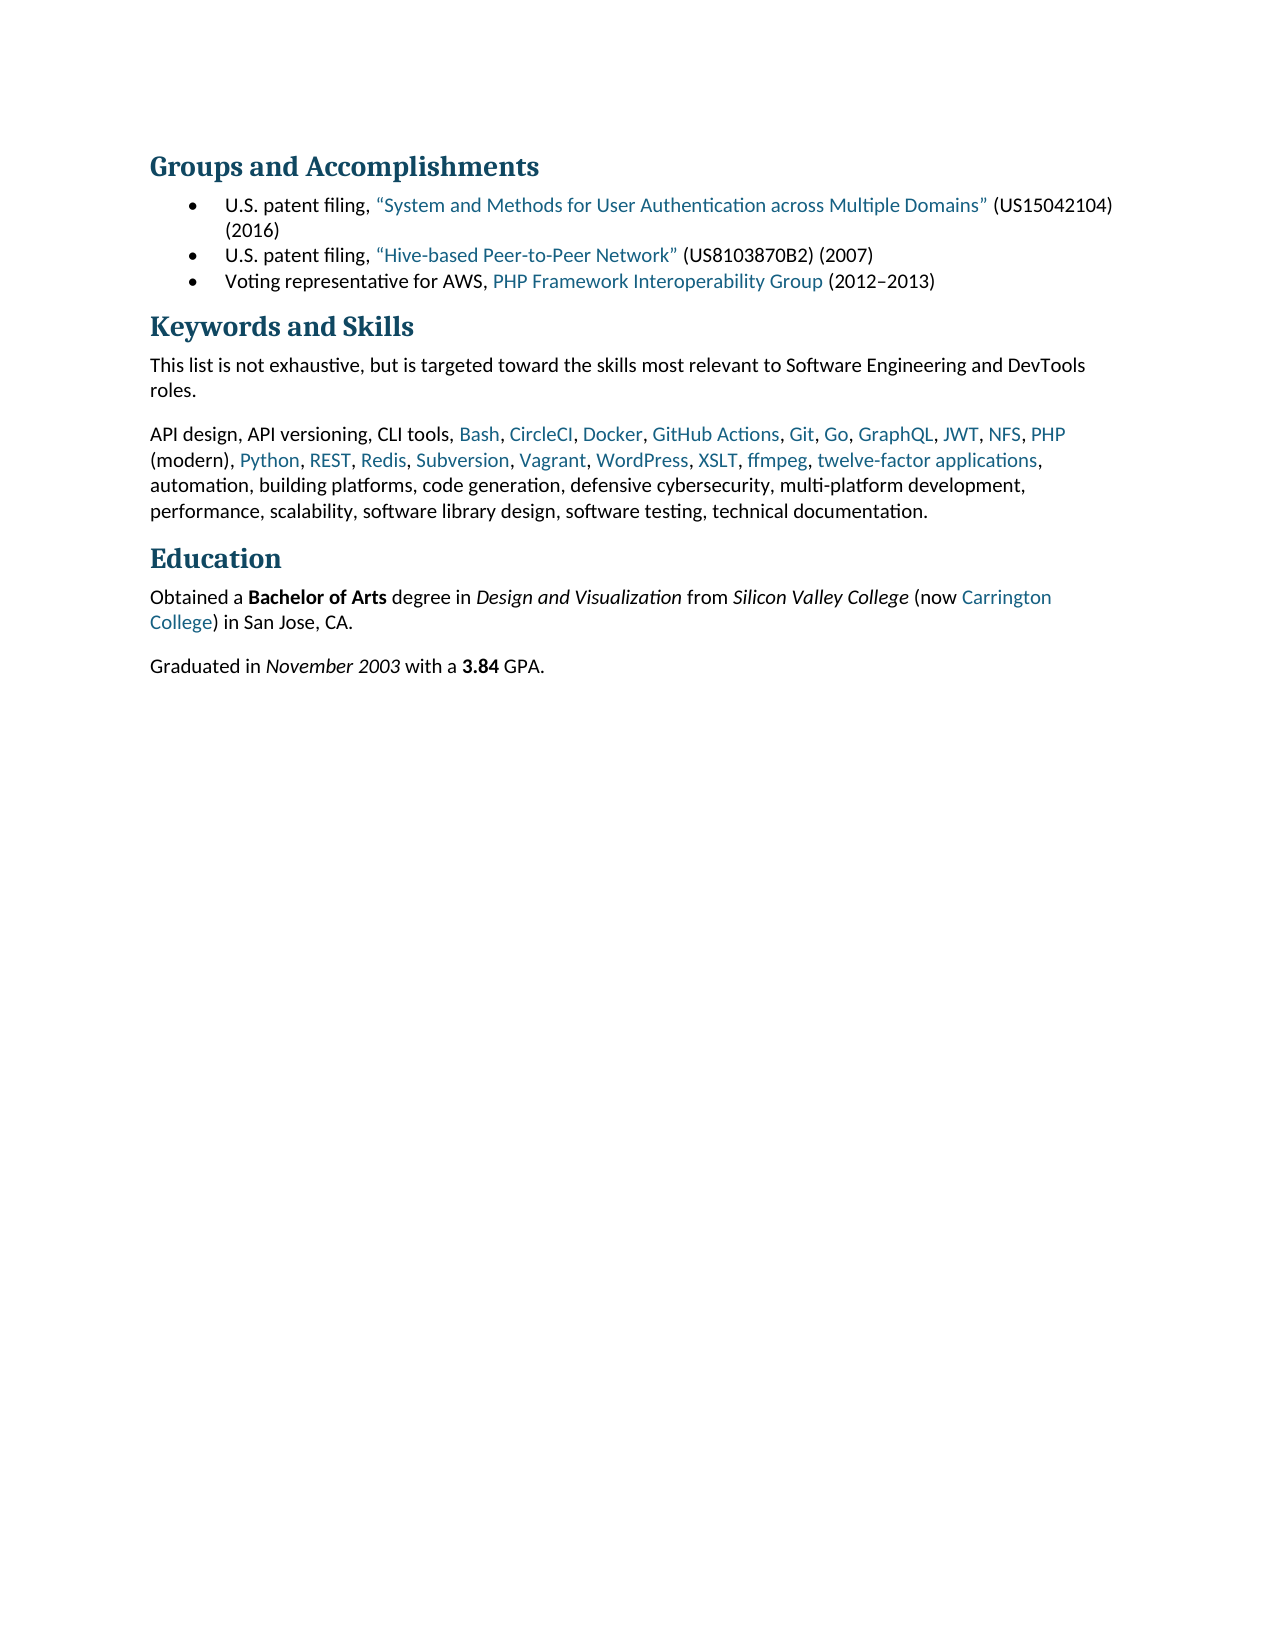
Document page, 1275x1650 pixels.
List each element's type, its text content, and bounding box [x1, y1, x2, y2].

text API design, API versioning, CLI tools, Bash, CircleCI, Docker, GitHub Actions, Git, Go, GraphQL, JWT, NFS, PHP (modern), Python, REST, Redis, Subversion, Vagrant, WordPress, XSLT, ffmpeg, twelve-factor applications, automation, building platforms, code generation, defensive cybersecurity, multi-platform development, performance, scalability, software library design, software testing, technical documentation. [150, 422, 1125, 523]
subtitle Education [150, 542, 1125, 576]
list Voting representative for AWS, PHP Framework Interoperability Group (2012–2013) [187, 268, 1125, 293]
text Graduated in November 2003 with a 3.84 GPA. [150, 653, 1125, 679]
list U.S. patent filing, “System and Methods for User Authentication across Multiple Domains” (US15042104) (2016) [187, 192, 1125, 243]
text Obtained a Bachelor of Arts degree in Design and Visualization from Silicon Valley College (now Carrington College) in San Jose, CA. [150, 584, 1125, 635]
list U.S. patent filing, “Hive-based Peer-to-Peer Network” (US8103870B2) (2007) [187, 243, 1125, 268]
subtitle Keywords and Skills [150, 310, 1125, 344]
subtitle Groups and Accomplishments [150, 150, 1125, 183]
text This list is not exhaustive, but is targeted toward the skills most relevant to Software Engineering and DevTools roles. [150, 352, 1125, 403]
